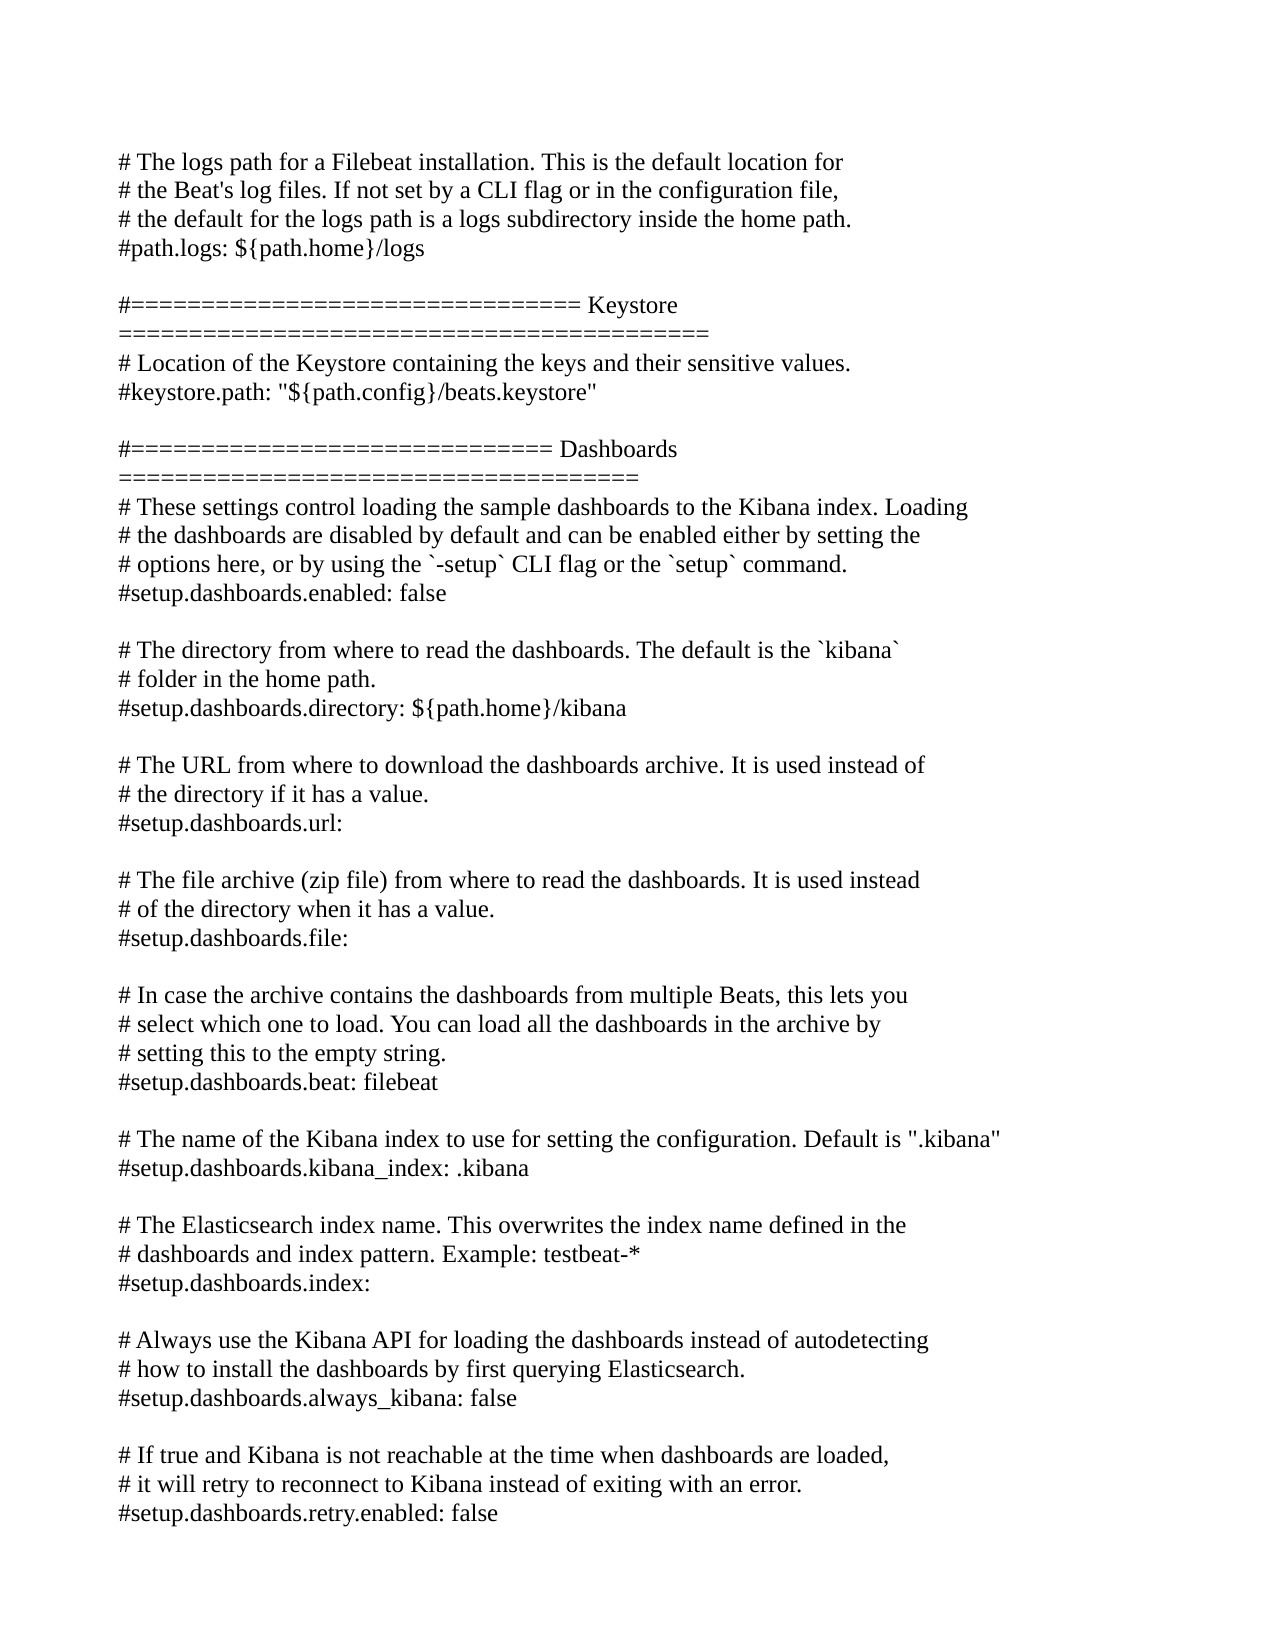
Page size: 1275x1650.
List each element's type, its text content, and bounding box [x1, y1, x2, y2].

text #setup.dashboards.url: [118, 808, 1157, 837]
text #setup.dashboards.directory: ${path.home}/kibana [118, 693, 1157, 722]
text # The directory from where to read the dashboards. The default is the `kibana` [118, 636, 1157, 664]
text # Always use the Kibana API for loading the dashboards instead of autodetecting [118, 1326, 1157, 1354]
text # The logs path for a Filebeat installation. This is the default location for [118, 147, 1157, 176]
text # the dashboards are disabled by default and can be enabled either by setting the [118, 521, 1157, 549]
text #================================ Keystore ========================================== [118, 291, 1157, 348]
text #setup.dashboards.index: [118, 1268, 1157, 1297]
text # These settings control loading the sample dashboards to the Kibana index. Loading [118, 492, 1157, 521]
text # If true and Kibana is not reachable at the time when dashboards are loaded, [118, 1441, 1157, 1469]
text # the Beat's log files. If not set by a CLI flag or in the configuration file, [118, 176, 1157, 204]
text # it will retry to reconnect to Kibana instead of exiting with an error. [118, 1469, 1157, 1498]
text # The Elasticsearch index name. This overwrites the index name defined in the [118, 1211, 1157, 1239]
text # In case the archive contains the dashboards from multiple Beats, this lets you [118, 981, 1157, 1009]
text #keystore.path: "${path.config}/beats.keystore" [118, 377, 1157, 406]
text # The file archive (zip file) from where to read the dashboards. It is used instead [118, 866, 1157, 894]
text # Location of the Keystore containing the keys and their sensitive values. [118, 348, 1157, 377]
text #============================== Dashboards ===================================== [118, 434, 1157, 492]
text #setup.dashboards.retry.enabled: false [118, 1498, 1157, 1527]
text # select which one to load. You can load all the dashboards in the archive by [118, 1009, 1157, 1038]
text # The name of the Kibana index to use for setting the configuration. Default is ".kibana" [118, 1124, 1157, 1153]
text #path.logs: ${path.home}/logs [118, 233, 1157, 262]
text # setting this to the empty string. [118, 1038, 1157, 1067]
text # dashboards and index pattern. Example: testbeat-* [118, 1239, 1157, 1268]
text # folder in the home path. [118, 664, 1157, 693]
text #setup.dashboards.file: [118, 923, 1157, 952]
text #setup.dashboards.kibana_index: .kibana [118, 1153, 1157, 1182]
text # of the directory when it has a value. [118, 894, 1157, 923]
text #setup.dashboards.always_kibana: false [118, 1383, 1157, 1412]
text # the default for the logs path is a logs subdirectory inside the home path. [118, 204, 1157, 233]
text # options here, or by using the `-setup` CLI flag or the `setup` command. [118, 549, 1157, 578]
text # The URL from where to download the dashboards archive. It is used instead of [118, 751, 1157, 779]
text # the directory if it has a value. [118, 779, 1157, 808]
text #setup.dashboards.enabled: false [118, 578, 1157, 607]
text # how to install the dashboards by first querying Elasticsearch. [118, 1354, 1157, 1383]
text #setup.dashboards.beat: filebeat [118, 1067, 1157, 1096]
